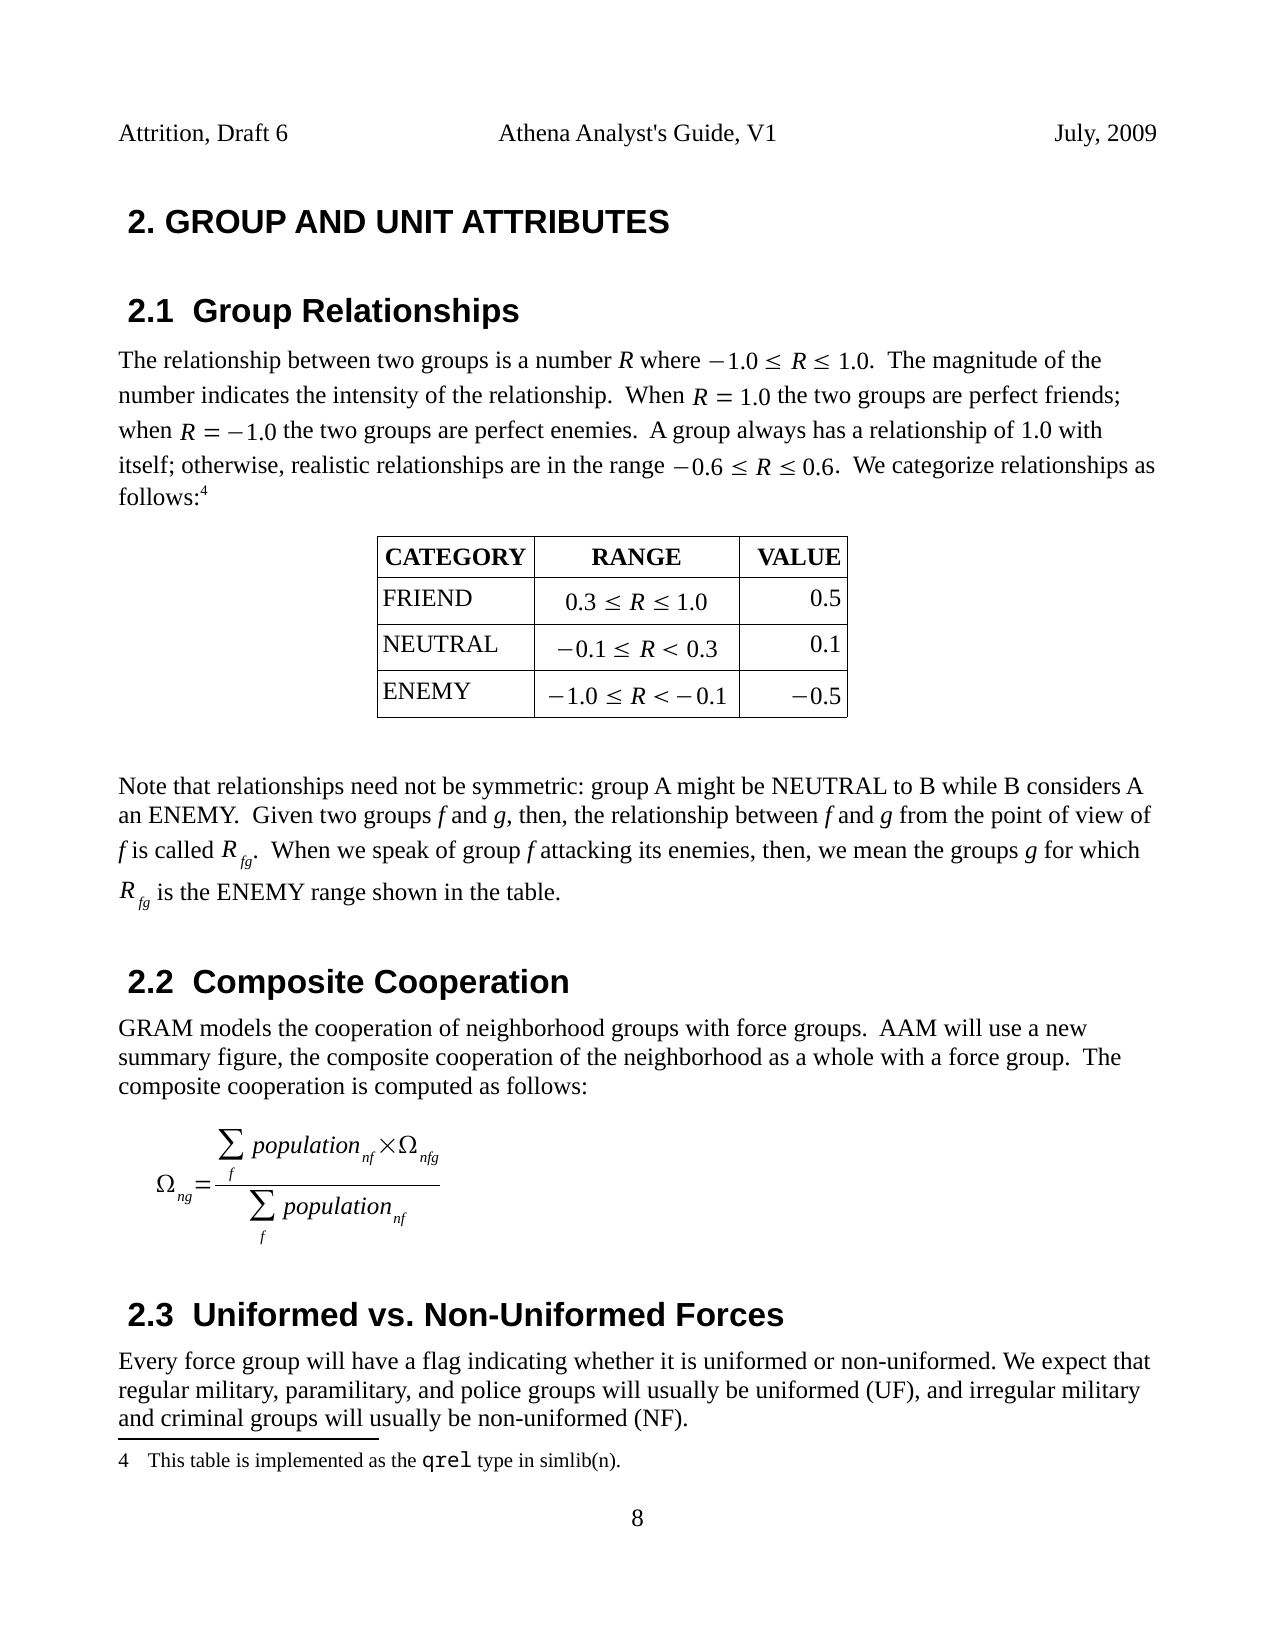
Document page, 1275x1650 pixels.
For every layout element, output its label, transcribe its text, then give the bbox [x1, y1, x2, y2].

table_header RANGE [535, 537, 739, 577]
text The relationship between two groups is a number R where . The magnitude of the number indicates the intensity of the relationship. When the two groups are perfect friends; when the two groups are perfect enemies. A group always has a relationship of 1.0 with itself; otherwise, realistic relationships are in the range . We categorize relationships as follows: [118, 342, 1157, 511]
table_cell ENEMY [378, 671, 534, 717]
subtitle Group Relationships [118, 291, 1157, 329]
table_cell [535, 578, 739, 623]
table_header CATEGORY [378, 537, 534, 577]
text This table is implemented as the qrel type in simlib(n). [118, 1445, 1157, 1474]
text GRAM models the cooperation of neighborhood groups with force groups. AAM will use a new summary figure, the composite cooperation of the neighborhood as a whole with a force group. The composite cooperation is computed as follows: [118, 1013, 1157, 1100]
text Every force group will have a flag indicating whether it is uniformed or non-uniformed. We expect that regular military, paramilitary, and police groups will usually be uniformed (UF), and irregular military and criminal groups will usually be non-uniformed (NF). [118, 1346, 1157, 1432]
table_cell [535, 671, 739, 717]
table_cell FRIEND [378, 578, 534, 623]
table_cell [740, 671, 847, 717]
table_cell NEUTRAL [378, 625, 534, 670]
subtitle Uniformed vs. Non-Uniformed Forces [118, 1295, 1157, 1333]
text Note that relationships need not be symmetric: group A might be NEUTRAL to B while B considers A an ENEMY. Given two groups f and g, then, the relationship between f and g from the point of view of f is called . When we speak of group f attacking its enemies, then, we mean the groups g for which is the ENEMY range shown in the table. [118, 771, 1157, 912]
table_cell 0.5 [740, 578, 847, 623]
subtitle Group and Unit Attributes [118, 202, 1157, 240]
subtitle Composite Cooperation [118, 963, 1157, 1001]
table_cell 0.1 [740, 625, 847, 670]
table_header VALUE [740, 537, 847, 577]
table_cell [535, 625, 739, 670]
